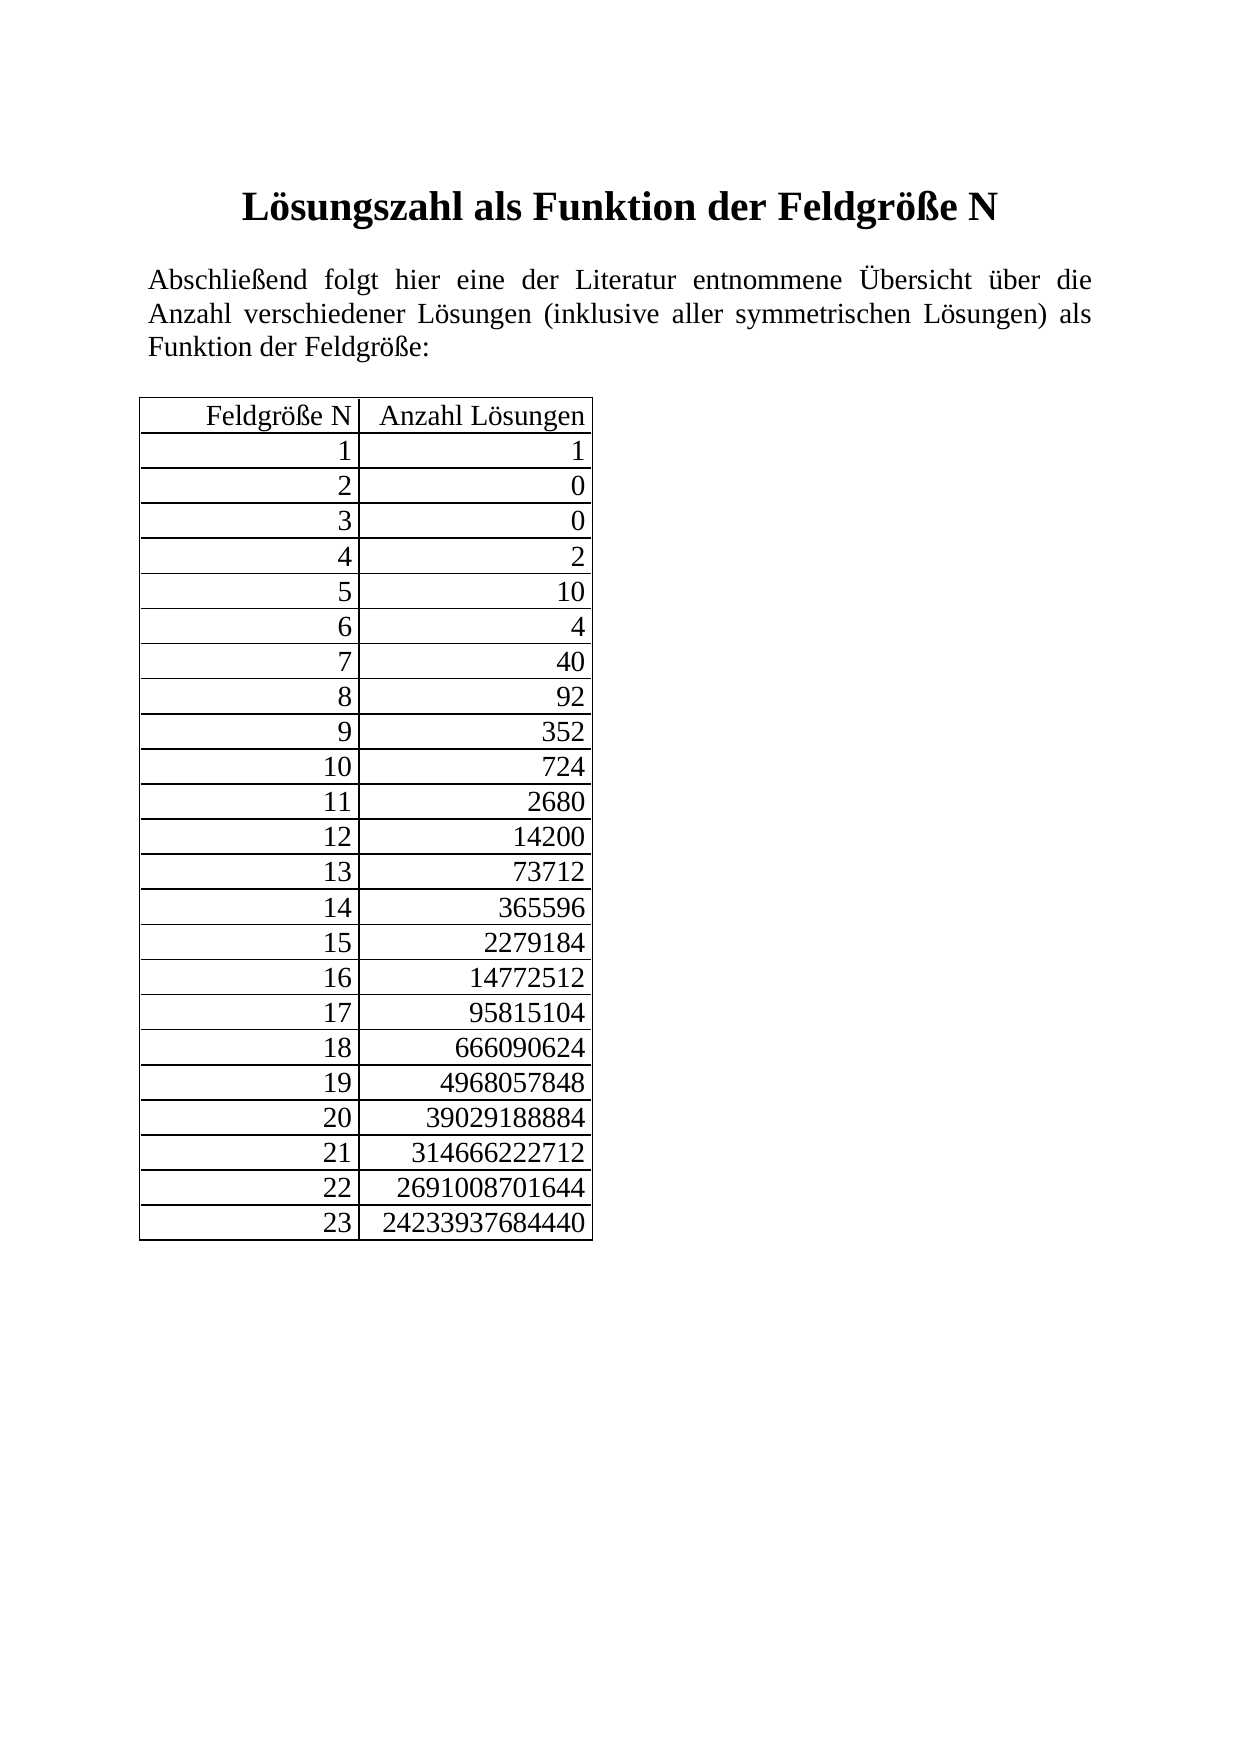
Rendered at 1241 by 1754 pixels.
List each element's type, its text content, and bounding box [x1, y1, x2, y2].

table_cell 40 [360, 643, 592, 678]
table_cell 0 [360, 502, 592, 537]
text Abschließend folgt hier eine der Literatur entnommene Übersicht über die Anzahl verschiedener Lösungen (inklusive aller symmetrischen Lösungen) als Funktion der Feldgröße: [148, 263, 1093, 363]
table_cell 39029188884 [360, 1099, 592, 1134]
table_cell 4968057848 [360, 1064, 592, 1099]
table_cell 4 [360, 608, 592, 643]
table_cell 23 [140, 1205, 358, 1239]
table_cell 1 [140, 433, 358, 467]
table_cell 9 [140, 714, 358, 748]
table_cell 10 [360, 573, 592, 607]
table_cell 18 [140, 1030, 358, 1064]
table_cell 6 [140, 609, 358, 643]
table_cell 8 [140, 679, 358, 713]
table_cell 15 [140, 925, 358, 958]
table_cell 19 [140, 1065, 358, 1099]
table_cell 24233937684440 [360, 1204, 592, 1239]
table_cell 2279184 [360, 924, 592, 958]
table_cell 2680 [360, 783, 592, 818]
table_cell 73712 [360, 853, 592, 888]
table_cell 11 [140, 784, 358, 818]
table_cell 4 [140, 538, 358, 572]
table_cell 10 [140, 749, 358, 783]
table_cell 314666222712 [360, 1134, 592, 1169]
table_cell 365596 [360, 888, 592, 923]
table_cell 2 [360, 537, 592, 572]
table_cell 2691008701644 [360, 1169, 592, 1204]
table_cell 13 [140, 854, 358, 888]
table_cell 20 [140, 1100, 358, 1134]
text Lösungszahl als Funktion der Feldgröße N [148, 181, 1093, 229]
table_header Anzahl Lösungen [360, 398, 592, 432]
table_cell 14200 [360, 818, 592, 853]
table_cell 21 [140, 1135, 358, 1169]
table_cell 16 [140, 960, 358, 994]
table_cell 0 [360, 467, 592, 502]
table_cell 14 [140, 889, 358, 923]
table_cell 92 [360, 678, 592, 713]
table_cell 14772512 [360, 959, 592, 994]
table_cell 12 [140, 819, 358, 853]
table_header Feldgröße N [140, 398, 359, 432]
table_cell 2 [140, 468, 358, 502]
table_cell 1 [360, 432, 592, 467]
table_cell 666090624 [360, 1029, 592, 1064]
table_cell 7 [140, 644, 358, 678]
table_cell 95815104 [360, 994, 592, 1029]
table_cell 22 [140, 1170, 358, 1204]
table_cell 5 [140, 574, 358, 607]
table_cell 724 [360, 748, 592, 783]
table_cell 17 [140, 995, 358, 1029]
table_cell 3 [140, 503, 358, 537]
table_cell 352 [360, 713, 592, 748]
